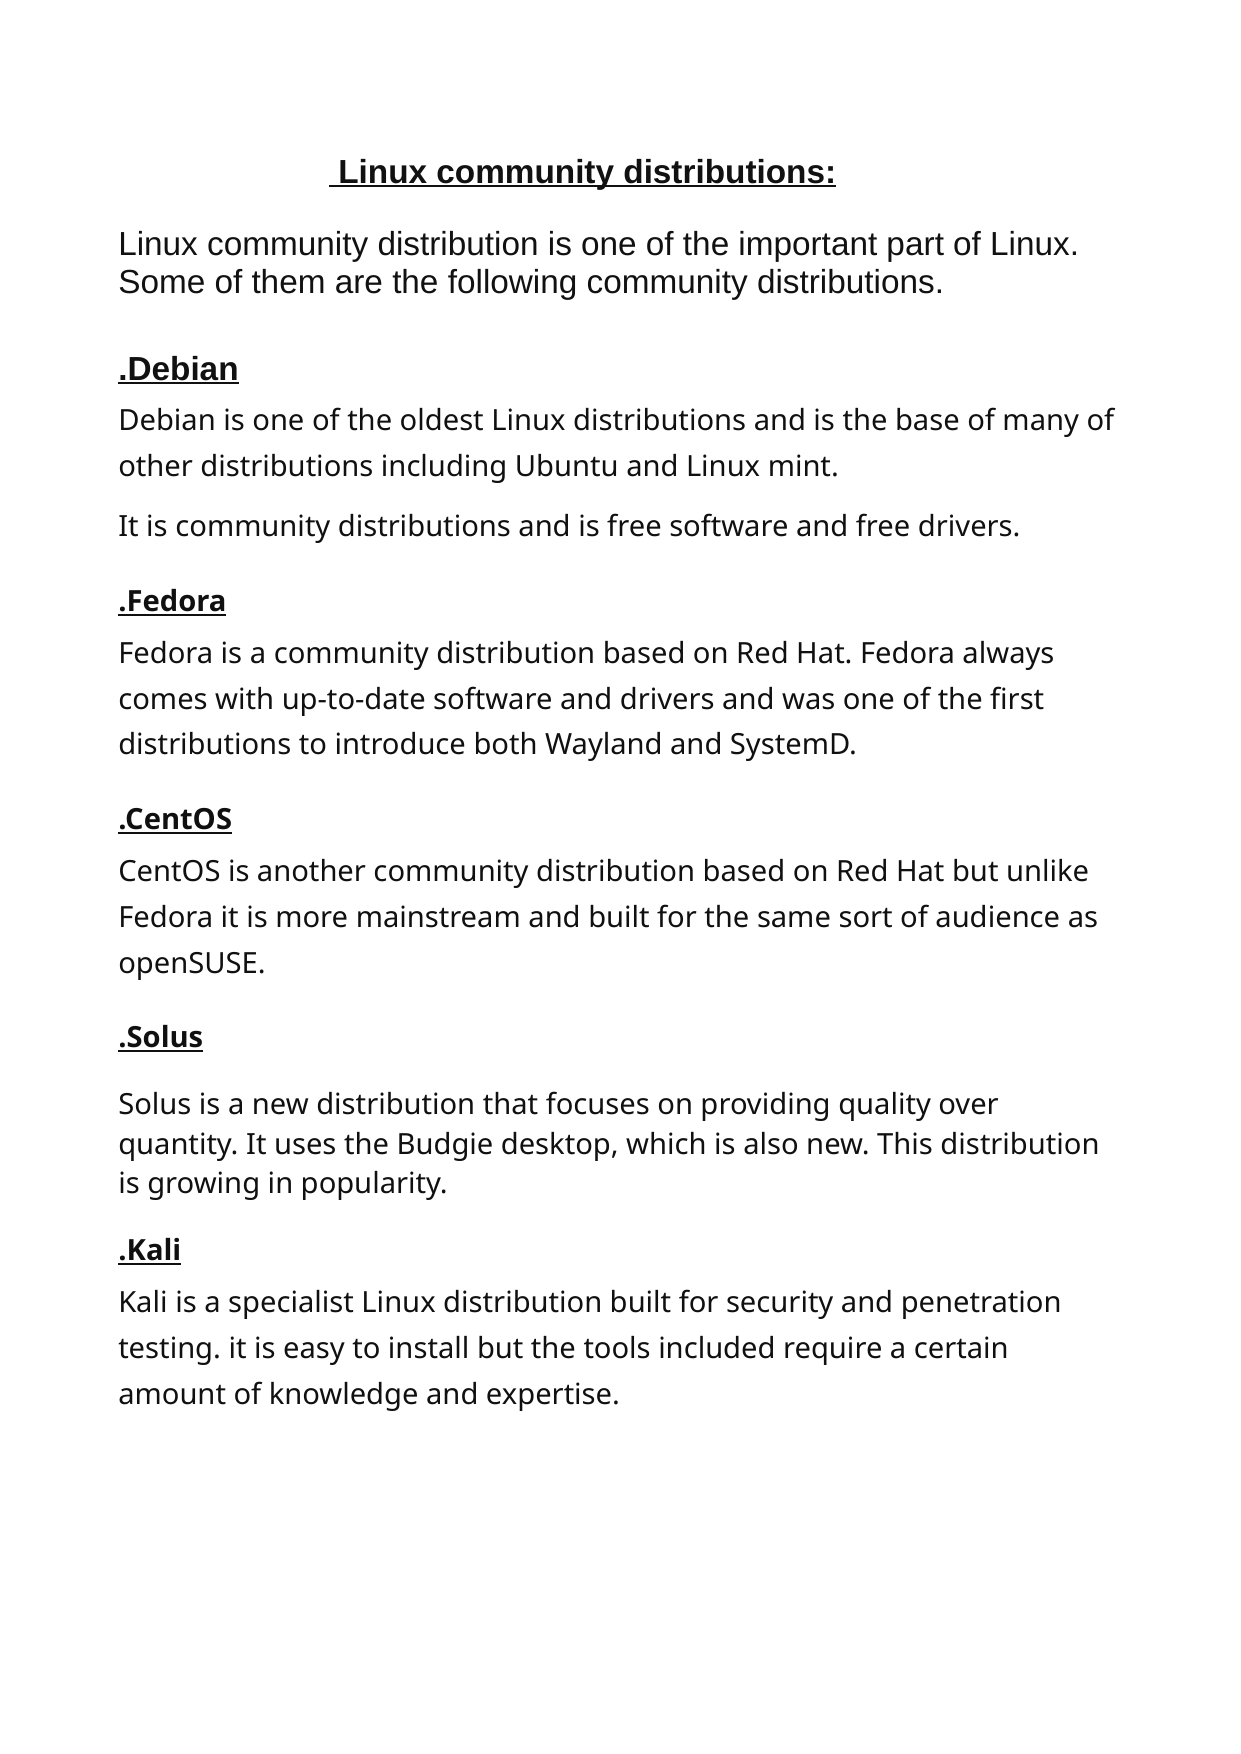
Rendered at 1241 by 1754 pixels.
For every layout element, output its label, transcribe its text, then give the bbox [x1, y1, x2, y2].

subtitle .Solus [118, 1017, 1122, 1056]
subtitle .Debian [118, 349, 1122, 387]
text It is community distributions and is free software and free drivers. [118, 505, 1122, 545]
subtitle .Kali [118, 1229, 1122, 1269]
text Linux community distributions: [118, 152, 1122, 190]
text Fedora is a community distribution based on Red Hat. Fedora always comes with up-to-date software and drivers and was one of the first distributions to introduce both Wayland and SystemD. [118, 632, 1122, 763]
subtitle .Fedora [118, 580, 1122, 620]
text Linux community distribution is one of the important part of Linux. [118, 224, 1122, 262]
subtitle Solus is a new distribution that focuses on providing quality over quantity. It uses the Budgie desktop, which is also new. This distribution is growing in popularity. [118, 1083, 1122, 1202]
text CentOS is another community distribution based on Red Hat but unlike Fedora it is more mainstream and built for the same sort of audience as openSUSE. [118, 851, 1122, 982]
text Kali is a specialist Linux distribution built for security and penetration testing. it is easy to install but the tools included require a certain amount of knowledge and expertise. [118, 1282, 1122, 1413]
text Debian is one of the oldest Linux distributions and is the base of many of other distributions including Ubuntu and Linux mint. [118, 399, 1122, 485]
subtitle .CentOS [118, 798, 1122, 838]
text Some of them are the following community distributions. [118, 262, 1122, 301]
